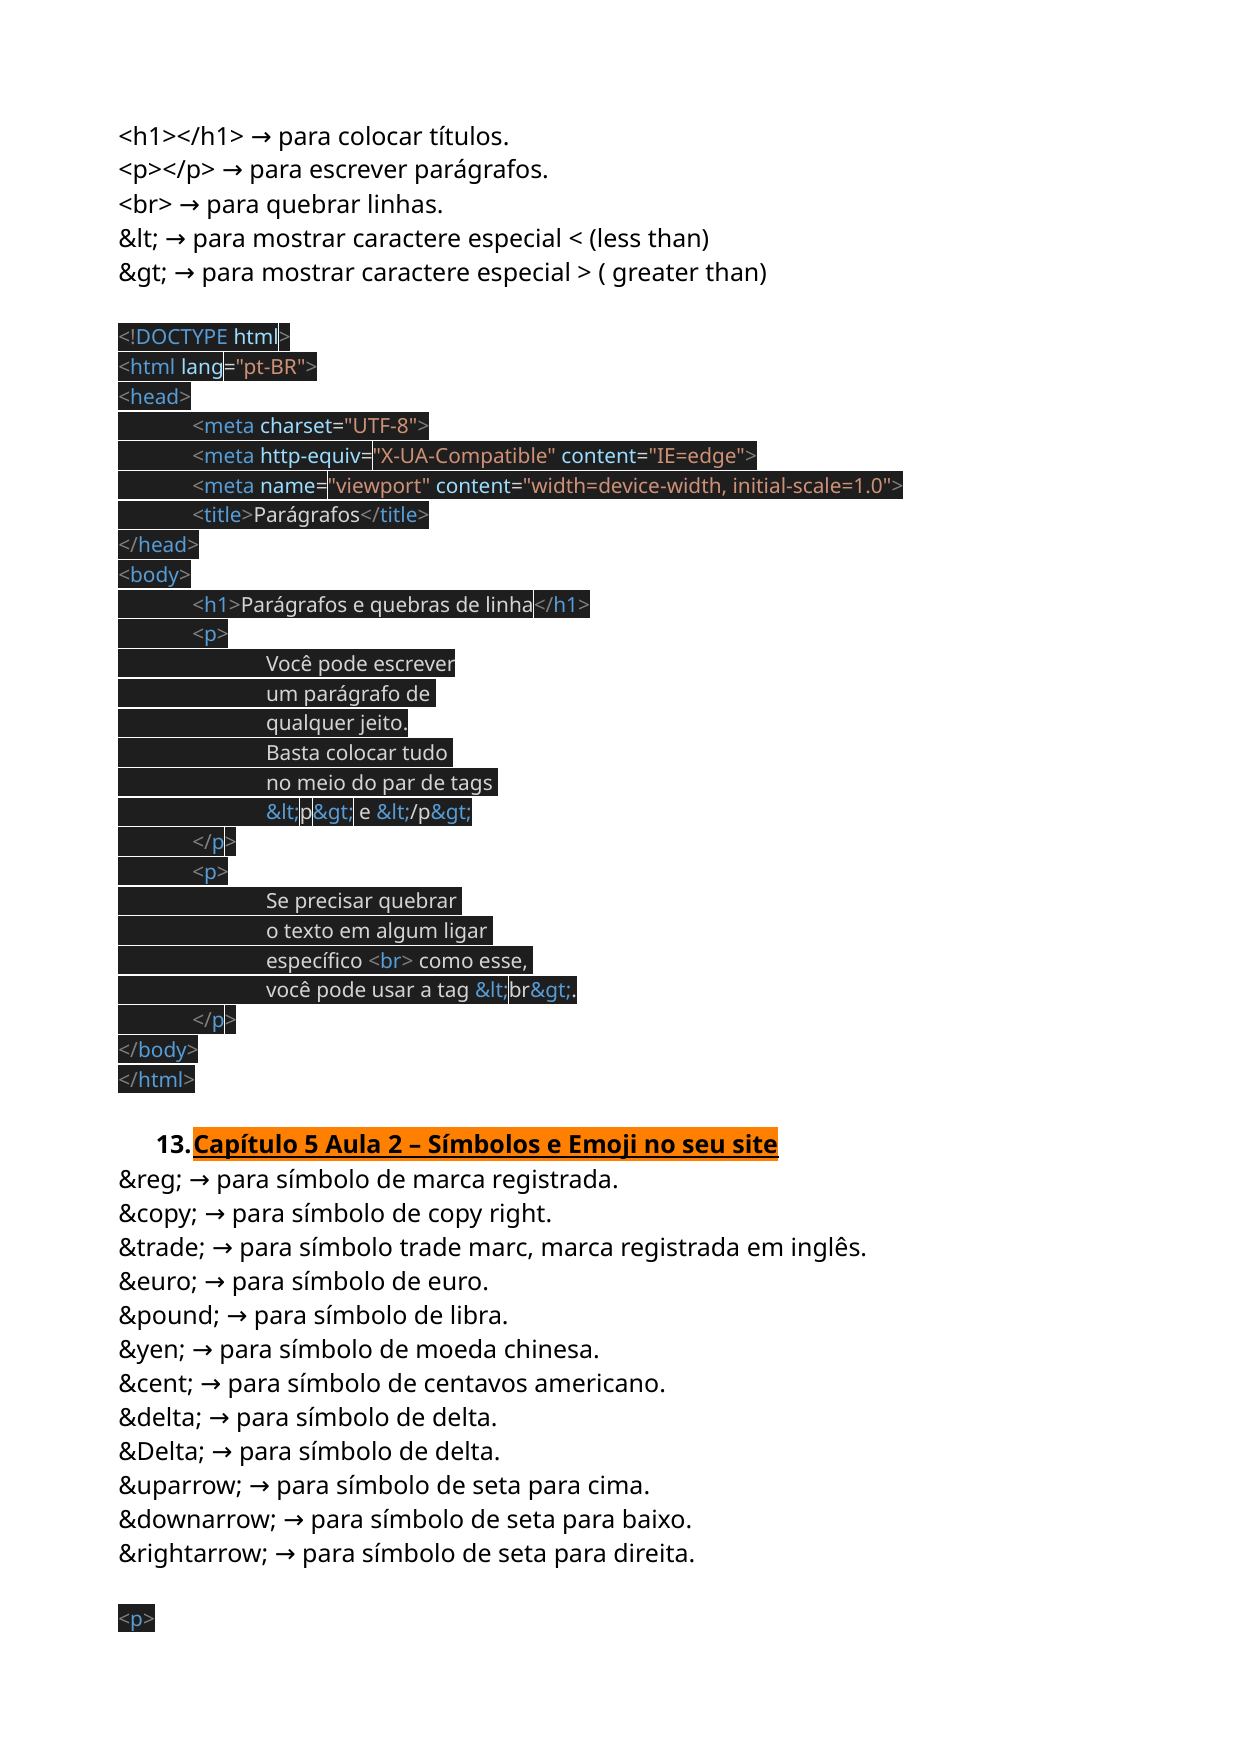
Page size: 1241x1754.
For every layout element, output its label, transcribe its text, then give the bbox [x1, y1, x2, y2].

text &euro; → para símbolo de euro. [118, 1263, 1122, 1297]
text <h1>Parágrafos e quebras de linha</h1> [118, 588, 1122, 618]
text &Delta; → para símbolo de delta. [118, 1434, 1122, 1468]
text <head> [118, 381, 1122, 410]
text você pode usar a tag &lt;br&gt;. [118, 974, 1122, 1004]
text </html> [118, 1063, 1122, 1093]
text <!DOCTYPE html> [118, 322, 1122, 351]
list Capítulo 5 Aula 2 – Símbolos e Emoji no seu site [156, 1127, 1122, 1161]
text um parágrafo de [118, 677, 1122, 707]
text no meio do par de tags [118, 767, 1122, 796]
text <p> [118, 618, 1122, 648]
text <html lang="pt-BR"> [118, 351, 1122, 381]
text &pound; → para símbolo de libra. [118, 1297, 1122, 1332]
text &reg; → para símbolo de marca registrada. [118, 1161, 1122, 1195]
text <meta charset="UTF-8"> [118, 410, 1122, 440]
text <h1></h1> → para colocar títulos. [118, 118, 1122, 152]
text </body> [118, 1034, 1122, 1063]
text &trade; → para símbolo trade marc, marca registrada em inglês. [118, 1229, 1122, 1263]
text &yen; → para símbolo de moeda chinesa. [118, 1332, 1122, 1366]
text <title>Parágrafos</title> [118, 499, 1122, 529]
text &downarrow; → para símbolo de seta para baixo. [118, 1502, 1122, 1536]
text qualquer jeito. [118, 707, 1122, 737]
text Você pode escrever [118, 648, 1122, 677]
text &cent; → para símbolo de centavos americano. [118, 1366, 1122, 1400]
text &uparrow; → para símbolo de seta para cima. [118, 1468, 1122, 1502]
text &lt;p&gt; e &lt;/p&gt; [118, 796, 1122, 826]
text &delta; → para símbolo de delta. [118, 1400, 1122, 1434]
text &gt; → para mostrar caractere especial > ( greater than) [118, 254, 1122, 288]
text Se precisar quebrar [118, 885, 1122, 915]
text </head> [118, 529, 1122, 559]
text <p></p> → para escrever parágrafos. [118, 152, 1122, 186]
text Basta colocar tudo [118, 737, 1122, 767]
text </p> [118, 1004, 1122, 1034]
text &rightarrow; → para símbolo de seta para direita. [118, 1536, 1122, 1570]
text <body> [118, 559, 1122, 588]
text <meta http-equiv="X-UA-Compatible" content="IE=edge"> [118, 440, 1122, 470]
text específico <br> como esse, [118, 945, 1122, 974]
text <meta name="viewport" content="width=device-width, initial-scale=1.0"> [118, 470, 1122, 499]
text <br> → para quebrar linhas. [118, 186, 1122, 220]
text <p> [118, 856, 1122, 885]
text o texto em algum ligar [118, 915, 1122, 945]
text &lt; → para mostrar caractere especial < (less than) [118, 220, 1122, 254]
text &copy; → para símbolo de copy right. [118, 1195, 1122, 1229]
text <p> [118, 1604, 1122, 1632]
text </p> [118, 826, 1122, 856]
